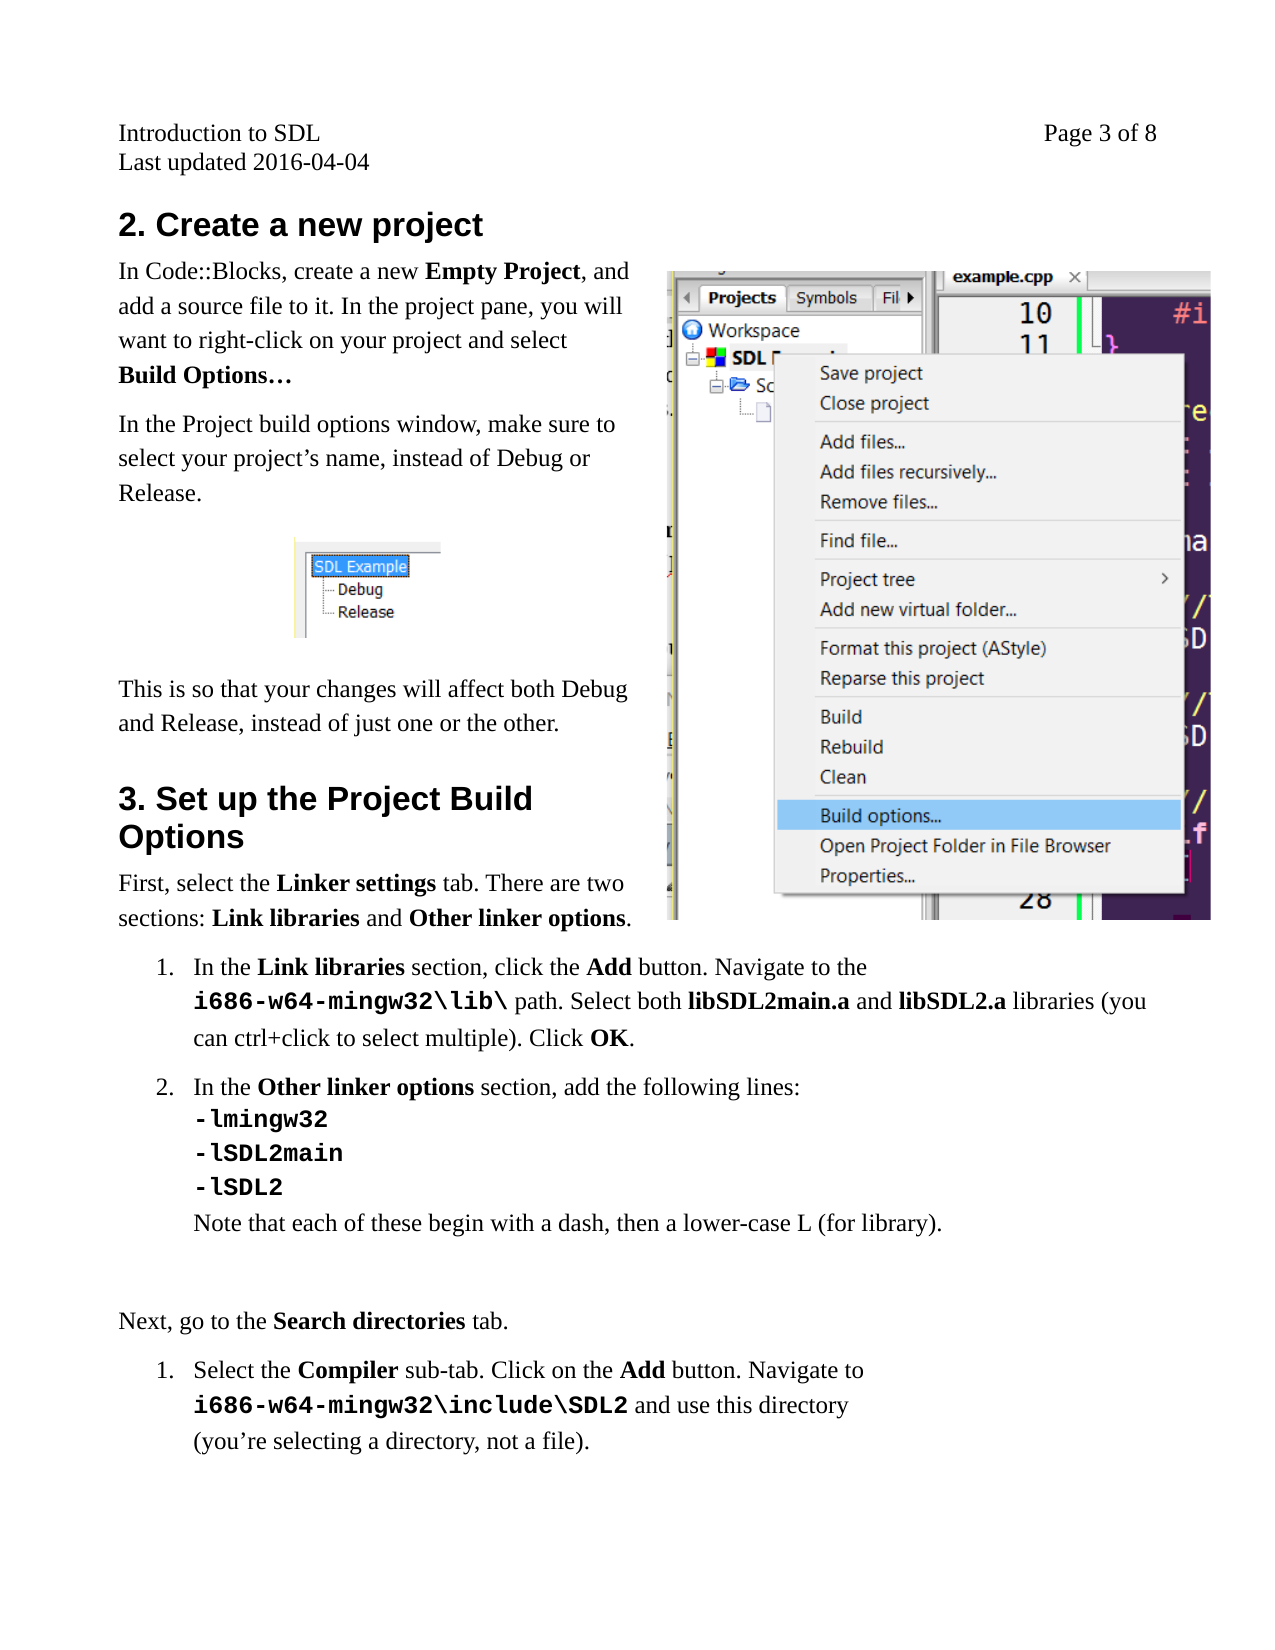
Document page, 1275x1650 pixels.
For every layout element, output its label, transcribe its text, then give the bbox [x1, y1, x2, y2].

picture [294, 537, 441, 638]
text This is so that your changes will affect both Debug and Release, instead of just one or the other. [118, 674, 666, 737]
text Next, go to the Search directories tab. [118, 1306, 1157, 1335]
text First, select the Linker settings tab. There are two sections: Link libraries and Other linker options. [118, 868, 1157, 931]
list In the Link libraries section, click the Add button. Navigate to the i686-w64-mingw32\lib\ path. Select both libSDL2main.a and libSDL2.a libraries (you can ctrl+click to select multiple). Click OK. [156, 952, 1157, 1051]
list Select the Compiler sub-tab. Click on the Add button. Navigate to i686-w64-mingw32\include\SDL2 and use this directory (you’re selecting a directory, not a file). [156, 1355, 1157, 1455]
picture [666, 271, 1211, 920]
text In Code::Blocks, create a new Empty Project, and add a source file to it. In the project pane, you will want to right-click on your project and select Build Options… [118, 256, 1157, 388]
subtitle 3. Set up the Project Build Options [118, 778, 666, 856]
text In the Project build options window, make sure to select your project’s name, instead of Debug or Release. [118, 409, 666, 506]
list In the Other linker options section, add the following lines: -lmingw32 -lSDL2main -lSDL2 Note that each of these begin with a dash, then a lower-case L (for library). [156, 1072, 1157, 1237]
subtitle 2. Create a new project [118, 205, 1157, 244]
